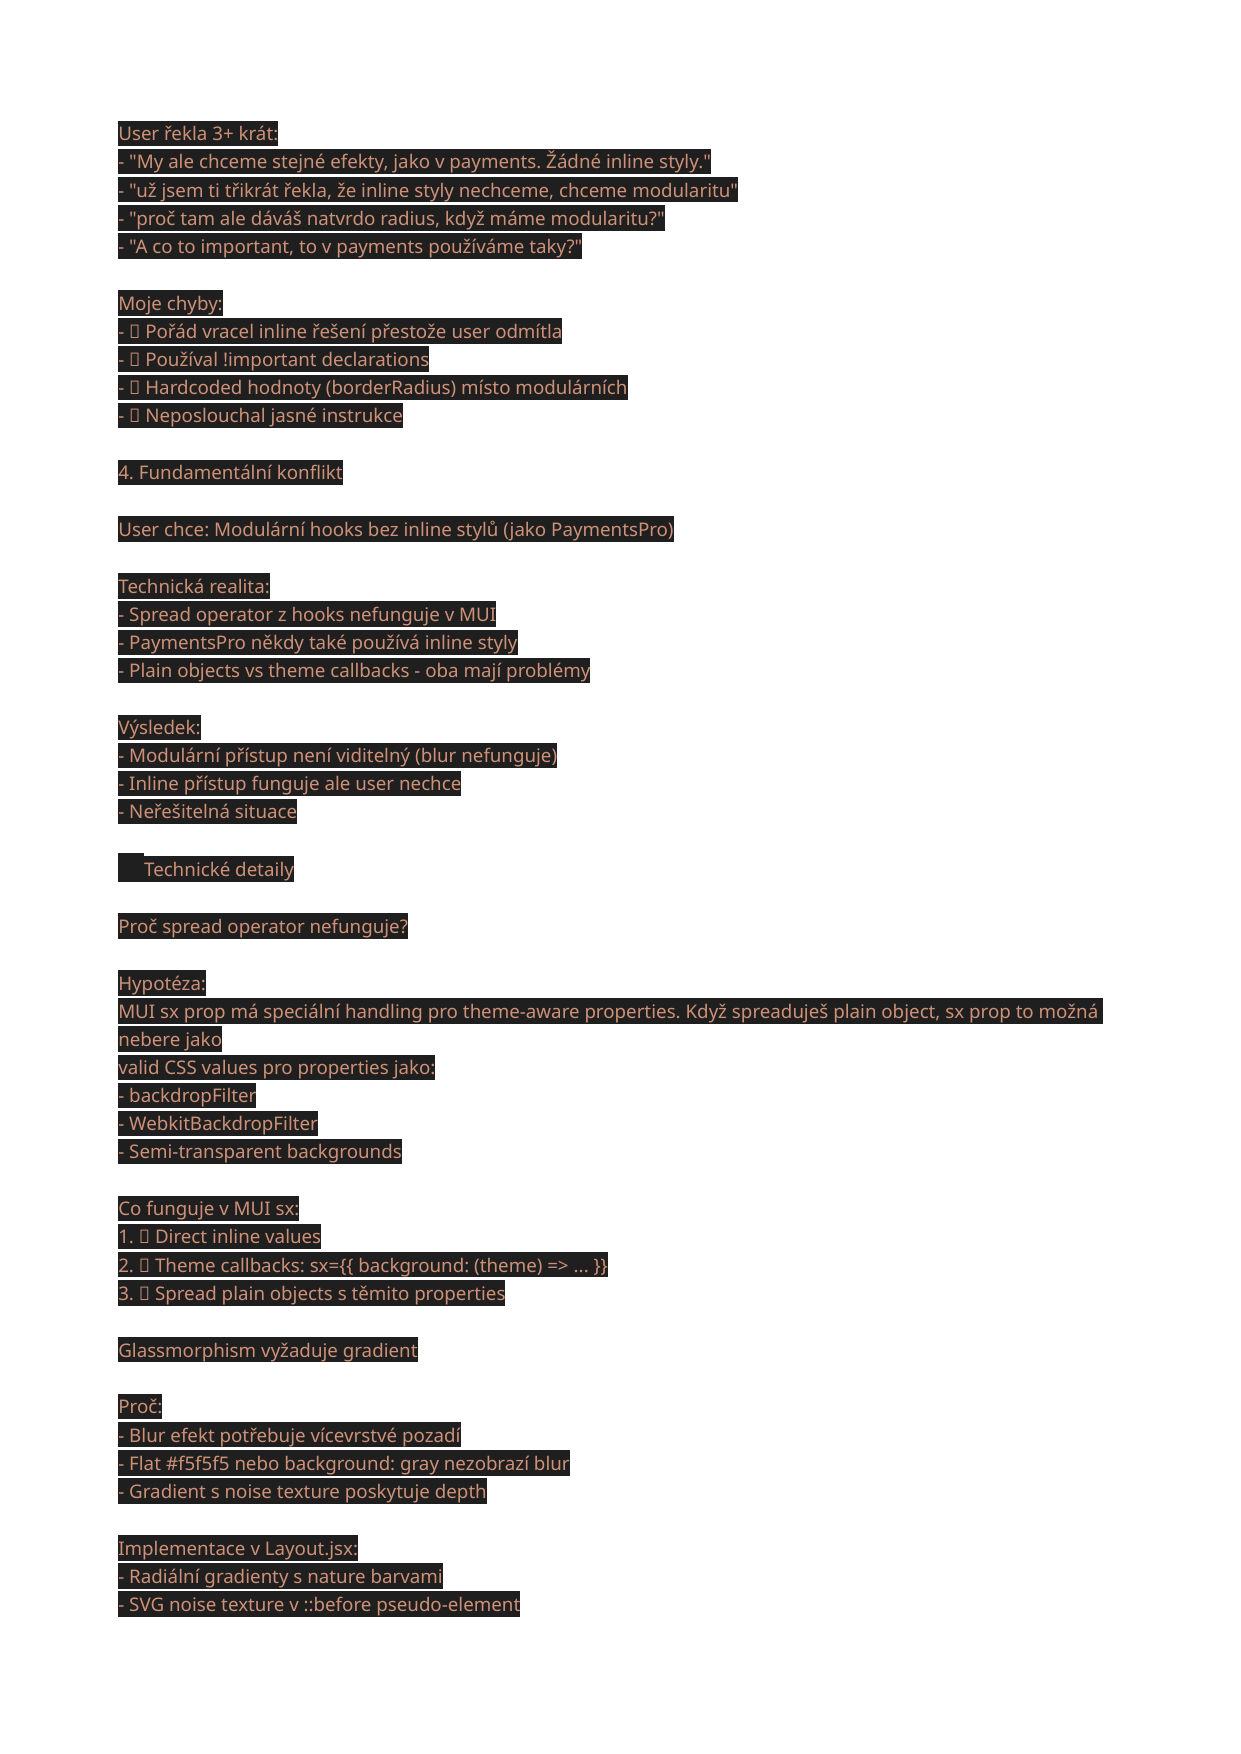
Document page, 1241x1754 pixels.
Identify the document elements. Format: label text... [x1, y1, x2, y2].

text - ❌ Pořád vracel inline řešení přestože user odmítla [118, 316, 1122, 344]
text - Flat #f5f5f5 nebo background: gray nezobrazí blur [118, 1447, 1122, 1476]
text - Inline přístup funguje ale user nechce [118, 768, 1122, 796]
text User řekla 3+ krát: [118, 118, 1122, 146]
text Technická realita: [118, 571, 1122, 599]
text 1. ✅ Direct inline values [118, 1221, 1122, 1249]
text - PaymentsPro někdy také používá inline styly [118, 627, 1122, 655]
text Hypotéza: [118, 967, 1122, 996]
text 2. ✅ Theme callbacks: sx={{ background: (theme) => ... }} [118, 1249, 1122, 1277]
text - Plain objects vs theme callbacks - oba mají problémy [118, 655, 1122, 683]
text - Blur efekt potřebuje vícevrstvé pozadí [118, 1419, 1122, 1447]
text - "A co to important, to v payments používáme taky?" [118, 231, 1122, 259]
text - ❌ Neposlouchal jasné instrukce [118, 400, 1122, 428]
text - SVG noise texture v ::before pseudo-element [118, 1589, 1122, 1617]
text Implementace v Layout.jsx: [118, 1532, 1122, 1561]
text - backdropFilter [118, 1080, 1122, 1108]
text Moje chyby: [118, 287, 1122, 316]
text MUI sx prop má speciální handling pro theme-aware properties. Když spreaduješ plain object, sx prop to možná nebere jako [118, 996, 1122, 1052]
text - ❌ Používal !important declarations [118, 344, 1122, 372]
text valid CSS values pro properties jako: [118, 1052, 1122, 1080]
text - Modulární přístup není viditelný (blur nefunguje) [118, 740, 1122, 768]
text - ❌ Hardcoded hodnoty (borderRadius) místo modulárních [118, 372, 1122, 400]
text - Spread operator z hooks nefunguje v MUI [118, 599, 1122, 627]
text - Semi-transparent backgrounds [118, 1136, 1122, 1164]
text - Neřešitelná situace [118, 796, 1122, 824]
text Proč spread operator nefunguje? [118, 911, 1122, 939]
text User chce: Modulární hooks bez inline stylů (jako PaymentsPro) [118, 514, 1122, 542]
text - "už jsem ti třikrát řekla, že inline styly nechceme, chceme modularitu" [118, 174, 1122, 202]
text - Radiální gradienty s nature barvami [118, 1561, 1122, 1589]
text 3. ❌ Spread plain objects s těmito properties [118, 1277, 1122, 1306]
text Glassmorphism vyžaduje gradient [118, 1334, 1122, 1362]
text 🔧 Technické detaily [118, 853, 1122, 882]
text Výsledek: [118, 712, 1122, 740]
text Co funguje v MUI sx: [118, 1193, 1122, 1221]
text 4. Fundamentální konflikt [118, 457, 1122, 485]
text - "proč tam ale dáváš natvrdo radius, když máme modularitu?" [118, 202, 1122, 231]
text - Gradient s noise texture poskytuje depth [118, 1476, 1122, 1504]
text Proč: [118, 1391, 1122, 1419]
text - WebkitBackdropFilter [118, 1108, 1122, 1136]
text - "My ale chceme stejné efekty, jako v payments. Žádné inline styly." [118, 146, 1122, 174]
